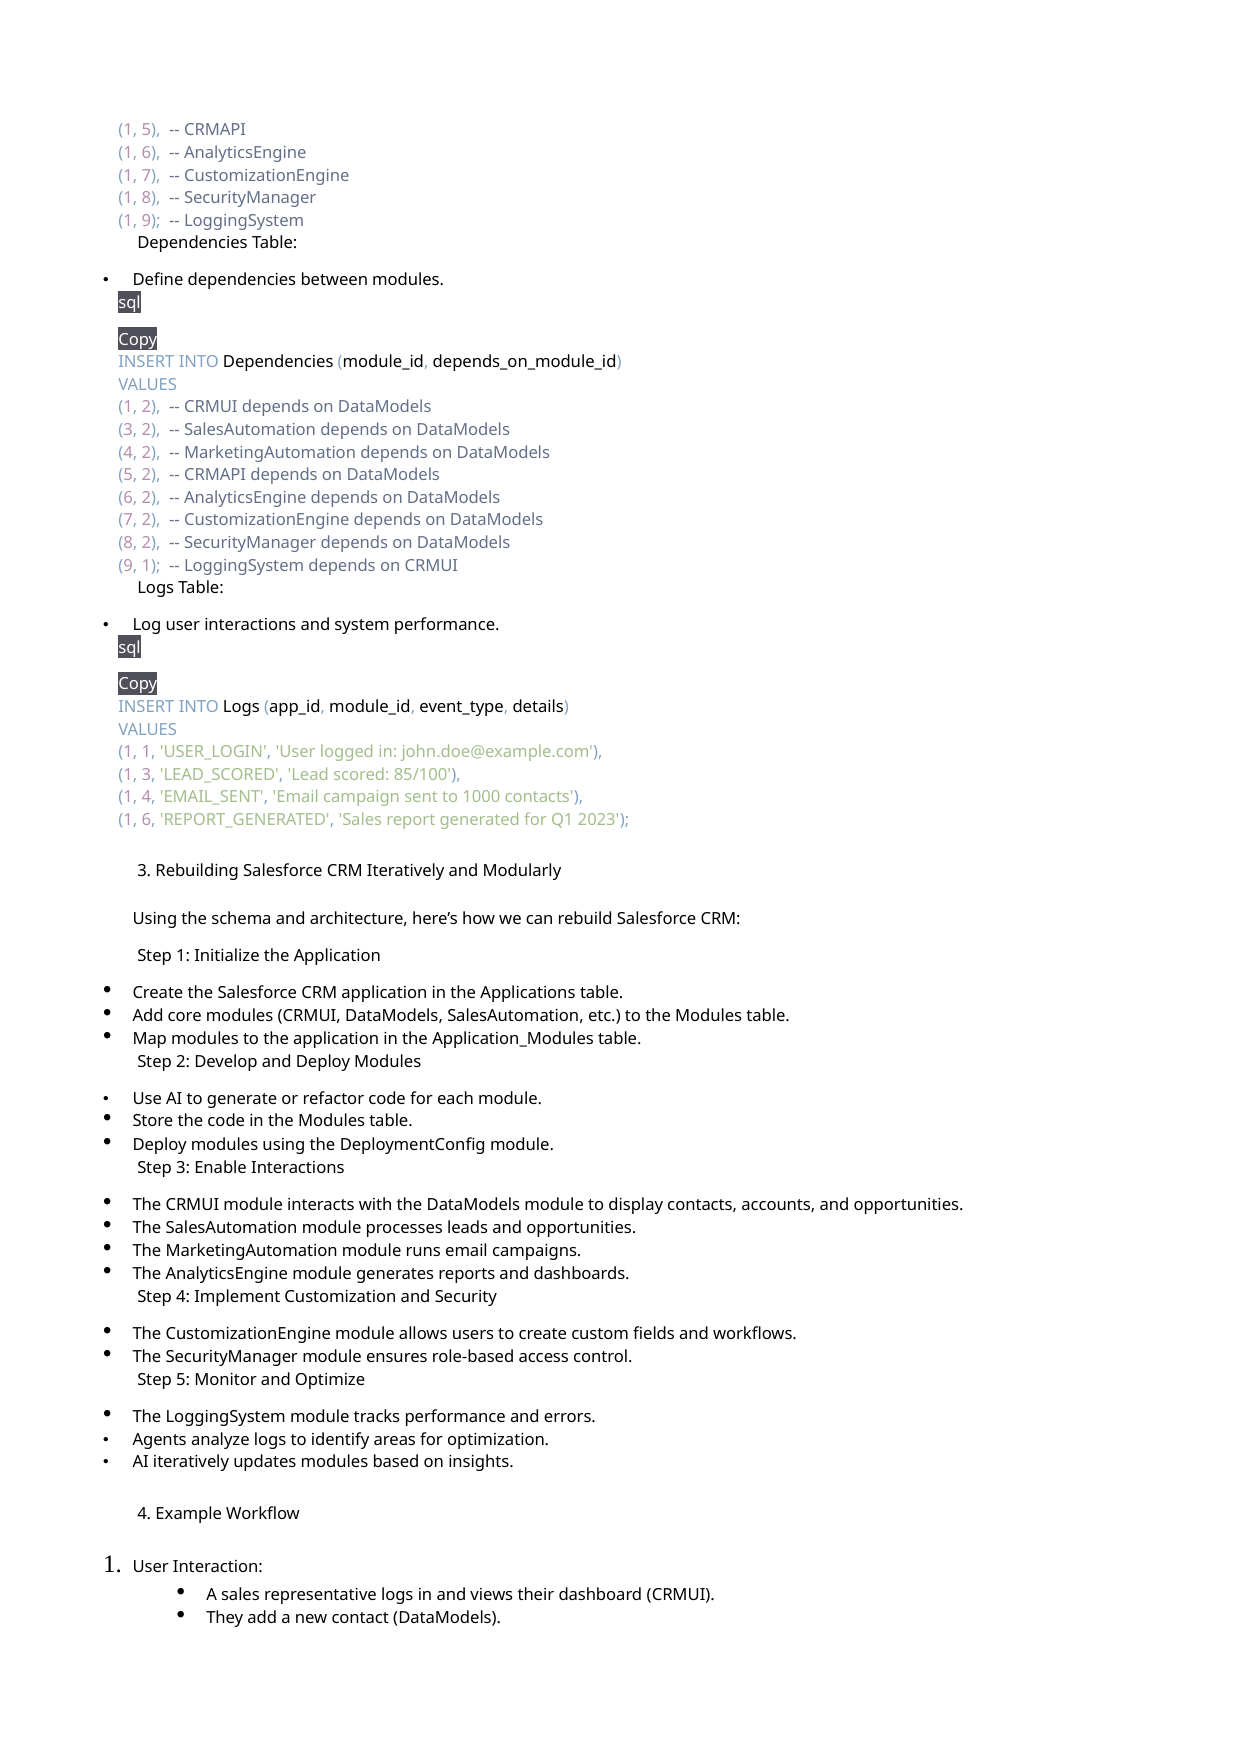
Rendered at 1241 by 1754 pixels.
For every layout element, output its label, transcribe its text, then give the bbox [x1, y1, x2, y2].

text (5, 2), -- CRMAPI depends on DataModels [118, 463, 1122, 486]
list The AnalyticsEngine module generates reports and dashboards. [118, 1262, 1122, 1285]
list Agents analyze logs to identify areas for optimization. [118, 1428, 1122, 1450]
list Create the Salesforce CRM application in the Applications table. [118, 980, 1122, 1003]
text (3, 2), -- SalesAutomation depends on DataModels [118, 418, 1122, 440]
list Store the code in the Modules table. [118, 1109, 1122, 1132]
text sql [118, 291, 1122, 313]
text (1, 8), -- SecurityManager [118, 186, 1122, 208]
list The MarketingAutomation module runs email campaigns. [118, 1238, 1122, 1262]
list They add a new contact (DataModels). [176, 1606, 1122, 1629]
text Using the schema and architecture, here’s how we can rebuild Salesforce CRM: [132, 907, 1122, 929]
text sql [118, 635, 1122, 658]
subtitle Logs Table: [137, 576, 1122, 598]
list The SecurityManager module ensures role-based access control. [118, 1344, 1122, 1368]
text VALUES [118, 717, 1122, 740]
text (1, 9); -- LoggingSystem [118, 208, 1122, 231]
subtitle 4. Example Workflow [137, 1501, 1122, 1524]
text INSERT INTO Dependencies (module_id, depends_on_module_id) [118, 350, 1122, 372]
text (9, 1); -- LoggingSystem depends on CRMUI [118, 553, 1122, 576]
text (1, 5), -- CRMAPI [118, 118, 1122, 141]
text Copy [118, 327, 1122, 350]
text (1, 4, 'EMAIL_SENT', 'Email campaign sent to 1000 contacts'), [118, 785, 1122, 808]
subtitle Step 1: Initialize the Application [137, 944, 1122, 966]
text (1, 3, 'LEAD_SCORED', 'Lead scored: 85/100'), [118, 762, 1122, 785]
list The SalesAutomation module processes leads and opportunities. [118, 1215, 1122, 1238]
list User Interaction: [118, 1549, 1122, 1578]
subtitle Dependencies Table: [137, 231, 1122, 254]
subtitle Step 3: Enable Interactions [137, 1155, 1122, 1178]
text (8, 2), -- SecurityManager depends on DataModels [118, 531, 1122, 553]
list Map modules to the application in the Application_Modules table. [118, 1027, 1122, 1050]
text (4, 2), -- MarketingAutomation depends on DataModels [118, 440, 1122, 463]
list Define dependencies between modules. [118, 268, 1122, 291]
list The CustomizationEngine module allows users to create custom fields and workflows. [118, 1321, 1122, 1344]
text (7, 2), -- CustomizationEngine depends on DataModels [118, 508, 1122, 531]
subtitle Step 2: Develop and Deploy Modules [137, 1050, 1122, 1072]
text (1, 6), -- AnalyticsEngine [118, 141, 1122, 163]
list AI iteratively updates modules based on insights. [118, 1450, 1122, 1473]
text (1, 7), -- CustomizationEngine [118, 163, 1122, 186]
text INSERT INTO Logs (app_id, module_id, event_type, details) [118, 695, 1122, 717]
list Add core modules (CRMUI, DataModels, SalesAutomation, etc.) to the Modules table. [118, 1003, 1122, 1027]
text Copy [118, 672, 1122, 695]
text (6, 2), -- AnalyticsEngine depends on DataModels [118, 486, 1122, 508]
list Use AI to generate or refactor code for each module. [118, 1087, 1122, 1109]
text (1, 1, 'USER_LOGIN', 'User logged in: john.doe@example.com'), [118, 740, 1122, 762]
subtitle Step 4: Implement Customization and Security [137, 1285, 1122, 1307]
list The LoggingSystem module tracks performance and errors. [118, 1404, 1122, 1428]
list A sales representative logs in and views their dashboard (CRMUI). [176, 1583, 1122, 1606]
subtitle 3. Rebuilding Salesforce CRM Iteratively and Modularly [137, 859, 1122, 881]
list Log user interactions and system performance. [118, 613, 1122, 635]
list Deploy modules using the DeploymentConfig module. [118, 1132, 1122, 1155]
text (1, 6, 'REPORT_GENERATED', 'Sales report generated for Q1 2023'); [118, 808, 1122, 830]
subtitle Step 5: Monitor and Optimize [137, 1368, 1122, 1390]
text VALUES [118, 372, 1122, 395]
text (1, 2), -- CRMUI depends on DataModels [118, 395, 1122, 418]
list The CRMUI module interacts with the DataModels module to display contacts, accounts, and opportunities. [118, 1192, 1122, 1215]
